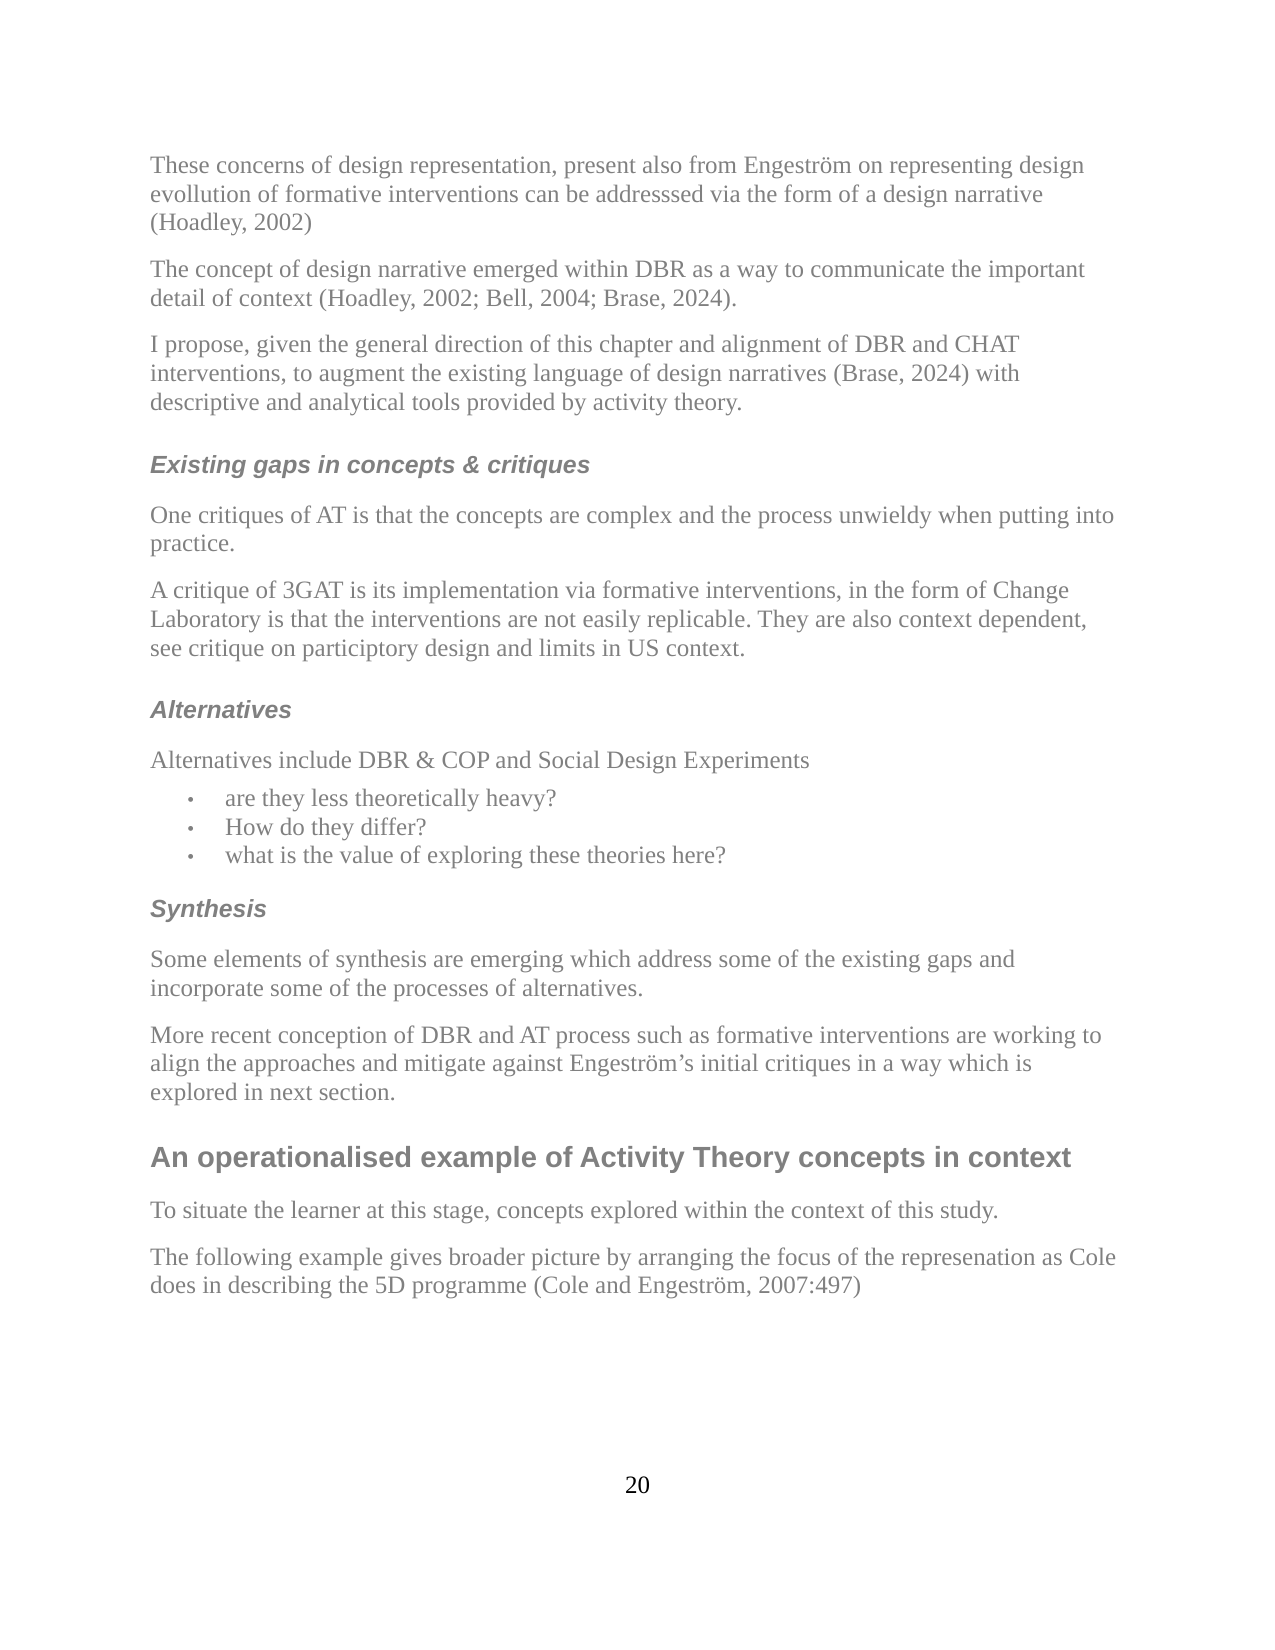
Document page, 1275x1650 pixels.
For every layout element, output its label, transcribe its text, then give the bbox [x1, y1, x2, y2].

subtitle An operationalised example of Activity Theory concepts in context [150, 1140, 1125, 1173]
text Alternatives include DBR & COP and Social Design Experiments [150, 745, 1125, 774]
text More recent conception of DBR and AT process such as formative interventions are working to align the approaches and mitigate against Engeström’s initial critiques in a way which is explored in next section. [150, 1020, 1125, 1106]
list How do they differ? [187, 812, 1125, 841]
subtitle Existing gaps in concepts & critiques [150, 450, 1125, 478]
list are they less theoretically heavy? [187, 783, 1125, 812]
text The concept of design narrative emerged within DBR as a way to communicate the important detail of context (Hoadley, 2002; Bell, 2004; Brase, 2024). [150, 254, 1125, 312]
text These concerns of design representation, present also from Engeström on representing design evollution of formative interventions can be addresssed via the form of a design narrative (Hoadley, 2002) [150, 150, 1125, 236]
text One critiques of AT is that the concepts are complex and the process unwieldy when putting into practice. [150, 500, 1125, 557]
subtitle Synthesis [150, 894, 1125, 923]
text I propose, given the general direction of this chapter and alignment of DBR and CHAT interventions, to augment the existing language of design narratives (Brase, 2024) with descriptive and analytical tools provided by activity theory. [150, 329, 1125, 416]
text A critique of 3GAT is its implementation via formative interventions, in the form of Change Laboratory is that the interventions are not easily replicable. They are also context dependent, see critique on participtory design and limits in US context. [150, 575, 1125, 661]
list what is the value of exploring these theories here? [187, 841, 1125, 869]
text The following example gives broader picture by arranging the focus of the represenation as Cole does in describing the 5D programme (Cole and Engeström, 2007:497) [150, 1242, 1125, 1299]
text Some elements of synthesis are emerging which address some of the existing gaps and incorporate some of the processes of alternatives. [150, 944, 1125, 1002]
subtitle Alternatives [150, 695, 1125, 724]
text To situate the learner at this stage, concepts explored within the context of this study. [150, 1195, 1125, 1224]
